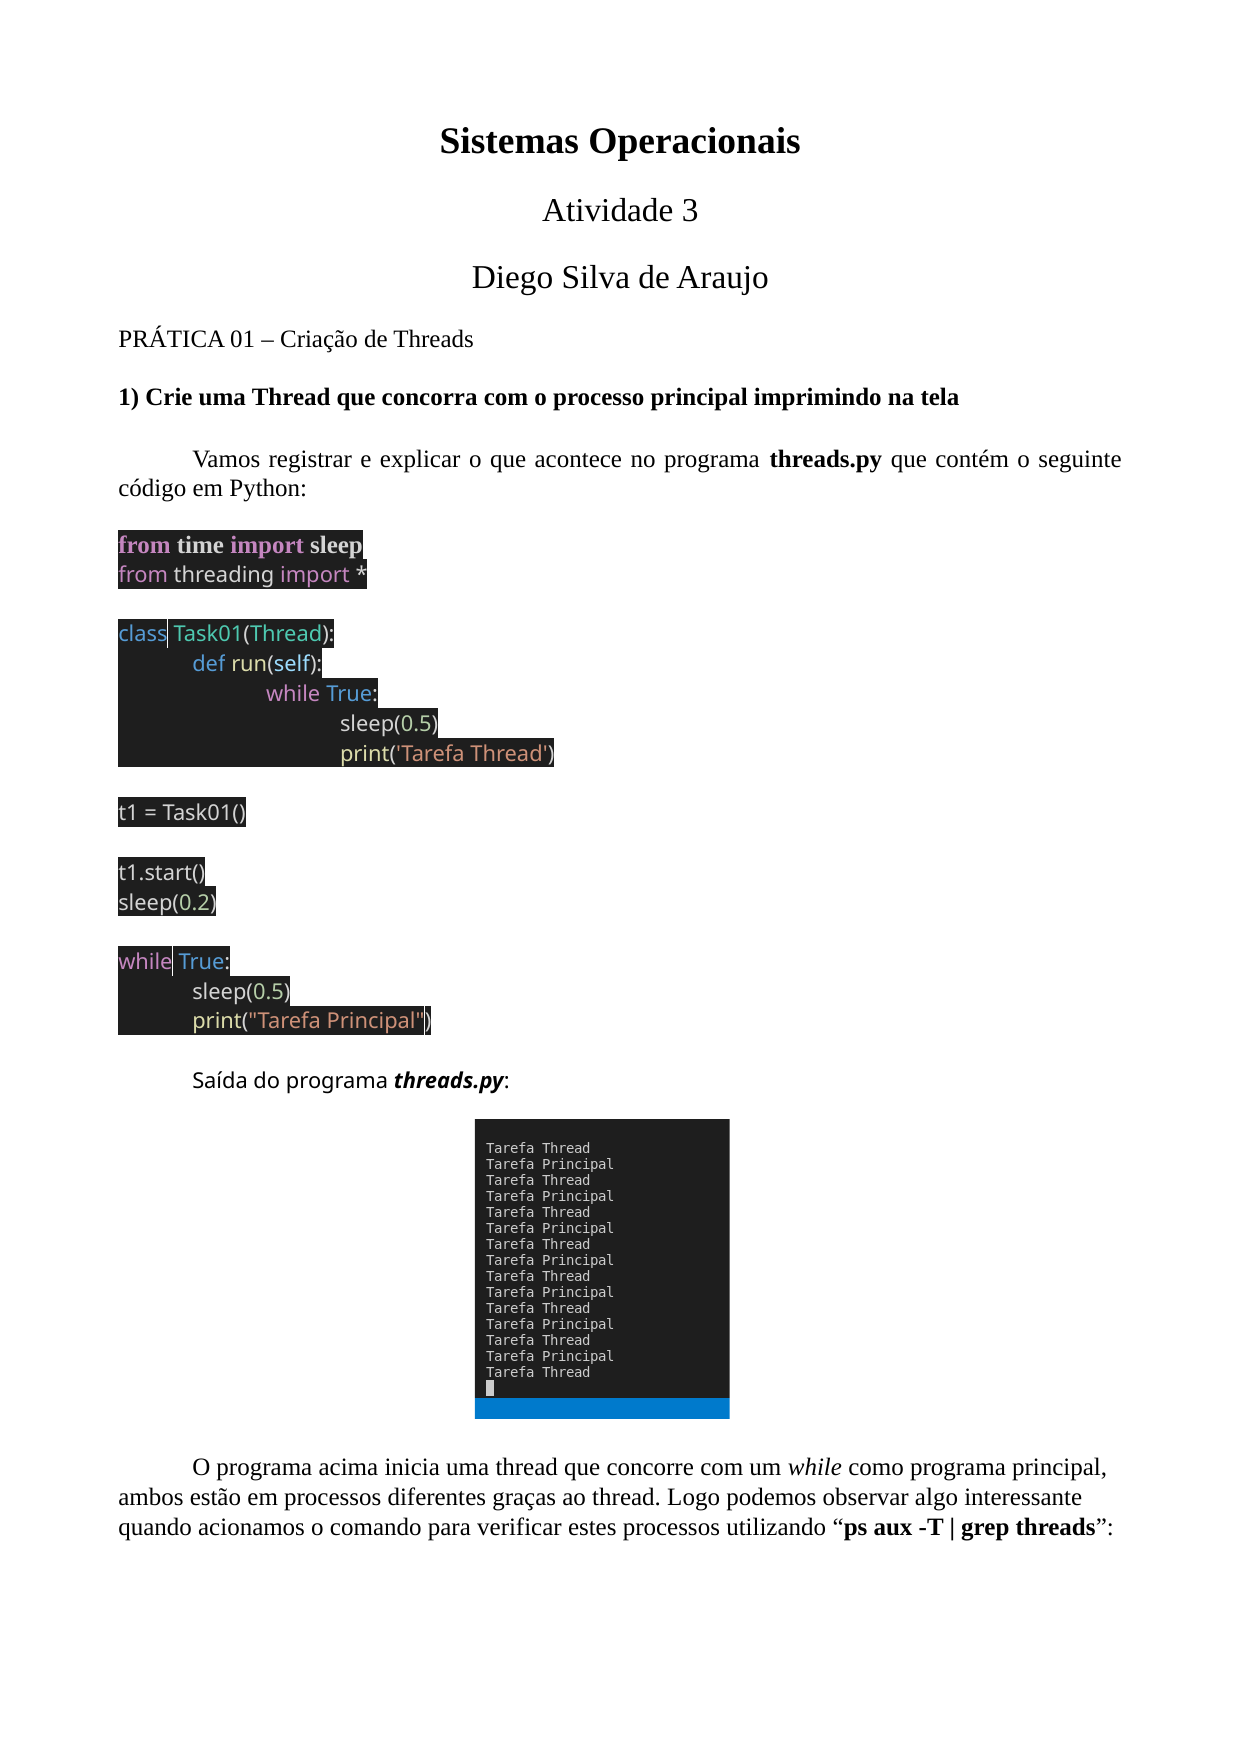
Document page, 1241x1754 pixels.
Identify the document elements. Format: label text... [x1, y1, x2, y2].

text from threading import * [118, 559, 1122, 589]
text Saída do programa threads.py: [118, 1065, 1122, 1095]
text t1.start() [118, 857, 1122, 886]
text while True: [118, 946, 1122, 976]
text Diego Silva de Araujo [118, 257, 1122, 295]
text sleep(0.2) [118, 886, 1122, 916]
text Sistemas Operacionais [118, 118, 1122, 161]
text print("Tarefa Principal") [118, 1006, 1122, 1035]
text sleep(0.5) [118, 708, 1122, 738]
text def run(self): [118, 648, 1122, 678]
text sleep(0.5) [118, 976, 1122, 1006]
picture [474, 1119, 672, 1418]
text while True: [118, 678, 1122, 708]
text O programa acima inicia uma thread que concorre com um while como programa principal, ambos estão em processos diferentes graças ao thread. Logo podemos observar algo interessante quando acionamos o comando para verificar estes processos utilizando “ps aux -T | grep threads”: [118, 1451, 1122, 1540]
text t1 = Task01() [118, 797, 1122, 827]
text print('Tarefa Thread') [118, 738, 1122, 767]
text Vamos registrar e explicar o que acontece no programa threads.py que contém o seguinte código em Python: [118, 444, 1122, 501]
text 1) Crie uma Thread que concorra com o processo principal imprimindo na tela [118, 382, 1122, 410]
text from time import sleep [118, 530, 1122, 559]
text PRÁTICA 01 – Criação de Threads [118, 324, 1122, 353]
text Atividade 3 [118, 190, 1122, 228]
text class Task01(Thread): [118, 618, 1122, 648]
